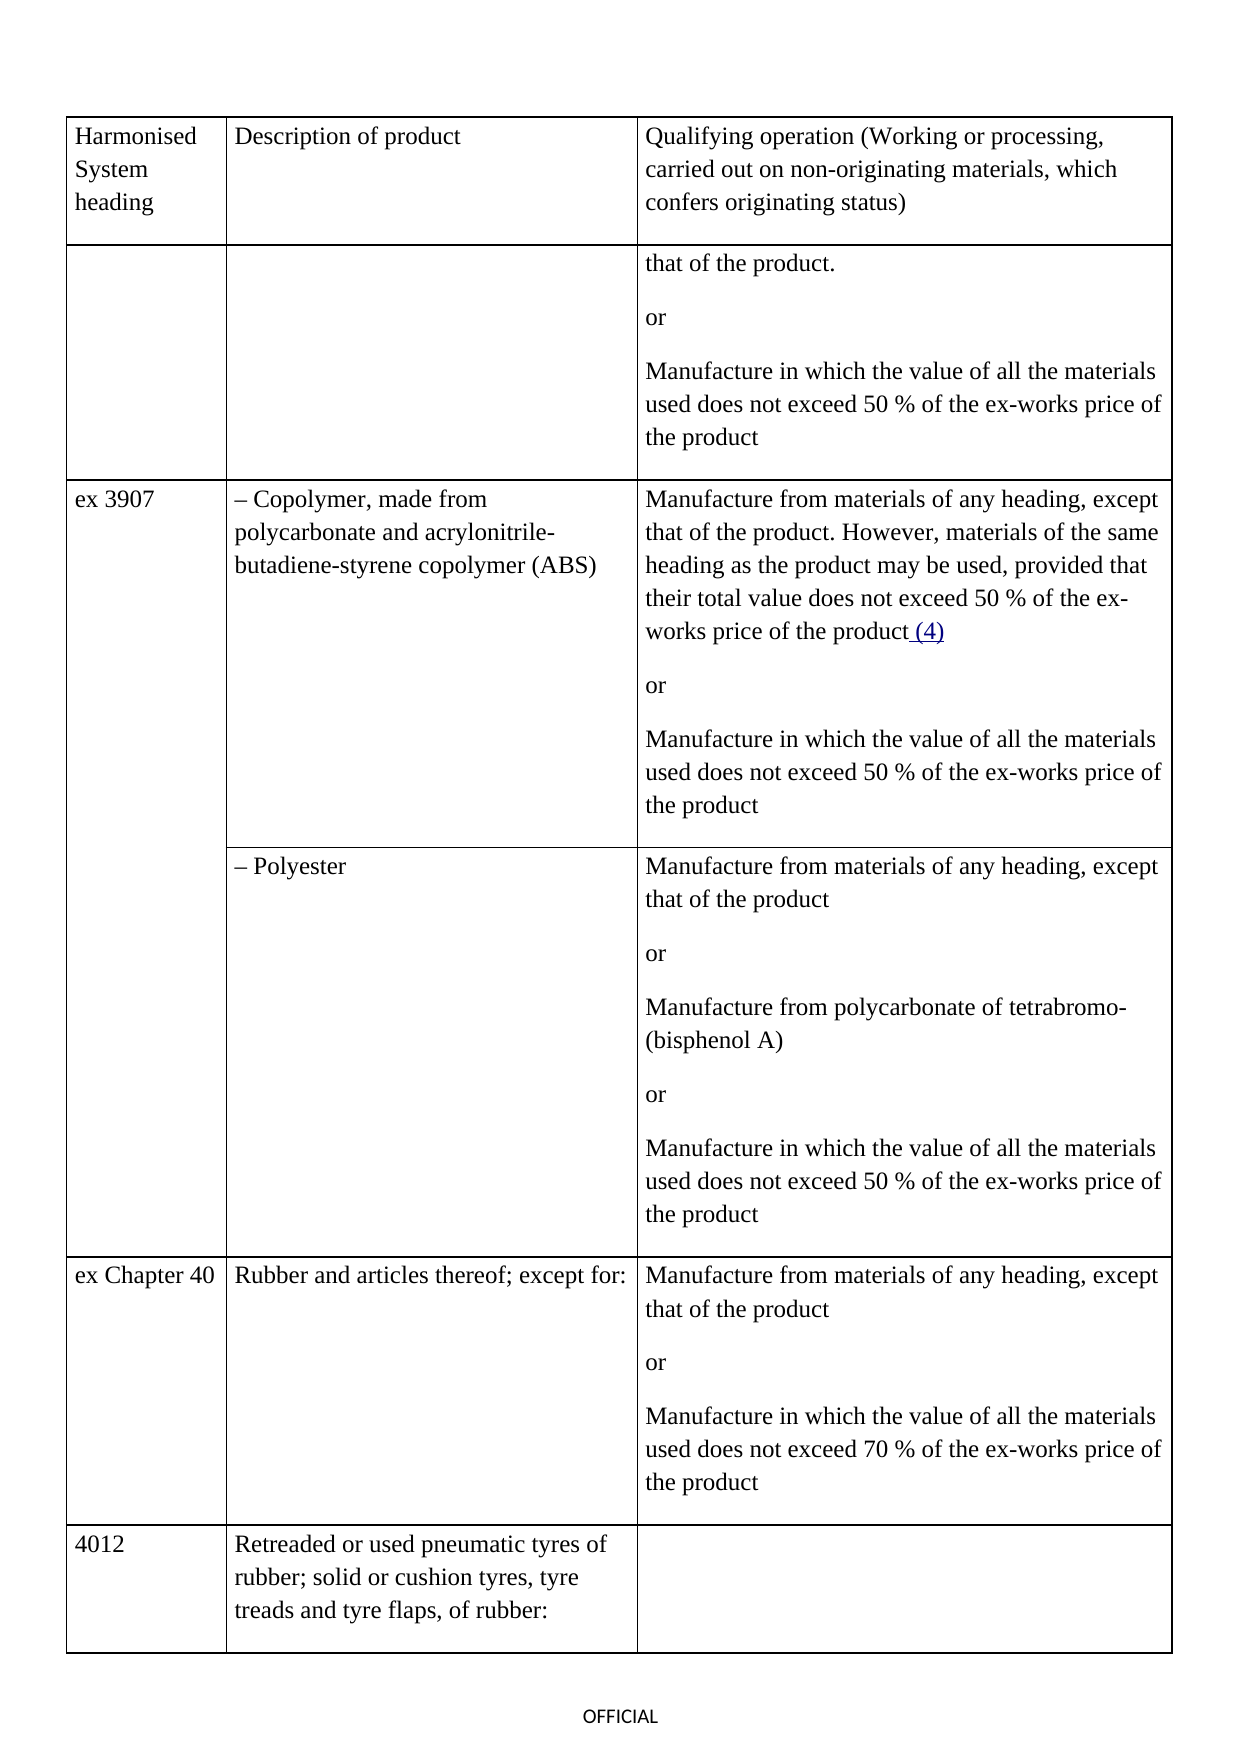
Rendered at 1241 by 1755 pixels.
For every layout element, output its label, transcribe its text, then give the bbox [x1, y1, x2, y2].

table_cell Retreaded or used pneumatic tyres of rubber; solid or cushion tyres, tyre treads and tyre flaps, of rubber: [227, 1526, 637, 1652]
table_header Description of product [227, 118, 637, 244]
table_cell Manufacture from materials of any heading, except that of the product or Manufacture from polycarbonate of tetrabromo-(bisphenol A) or Manufacture in which the value of all the materials used does not exceed 50 % of the ex-works price of the product [638, 848, 1171, 1256]
table_cell 4012 [67, 1526, 226, 1652]
table_cell [638, 1526, 1171, 1652]
table_header Harmonised System heading [67, 118, 226, 244]
table_cell Manufacture from materials of any heading, except that of the product or Manufacture in which the value of all the materials used does not exceed 70 % of the ex-works price of the product [638, 1258, 1171, 1524]
table_cell ex Chapter 40 [67, 1258, 226, 1524]
table_cell Rubber and articles thereof; except for: [227, 1258, 637, 1524]
table_cell ex 3907 [67, 481, 226, 1256]
table_cell that of the product. or Manufacture in which the value of all the materials used does not exceed 50 % of the ex-works price of the product [638, 246, 1171, 479]
table_cell [67, 246, 226, 479]
table_cell – Polyester [227, 848, 637, 1256]
table_cell Manufacture from materials of any heading, except that of the product. However, materials of the same heading as the product may be used, provided that their total value does not exceed 50 % of the ex-works price of the product (4) or Manufacture in which the value of all the materials used does not exceed 50 % of the ex-works price of the product [638, 481, 1171, 847]
table_cell – Copolymer, made from polycarbonate and acrylonitrile-butadiene-styrene copolymer (ABS) [227, 481, 637, 847]
table_cell [227, 246, 637, 479]
table_header Qualifying operation (Working or processing, carried out on non-originating materials, which confers originating status) [638, 118, 1171, 244]
